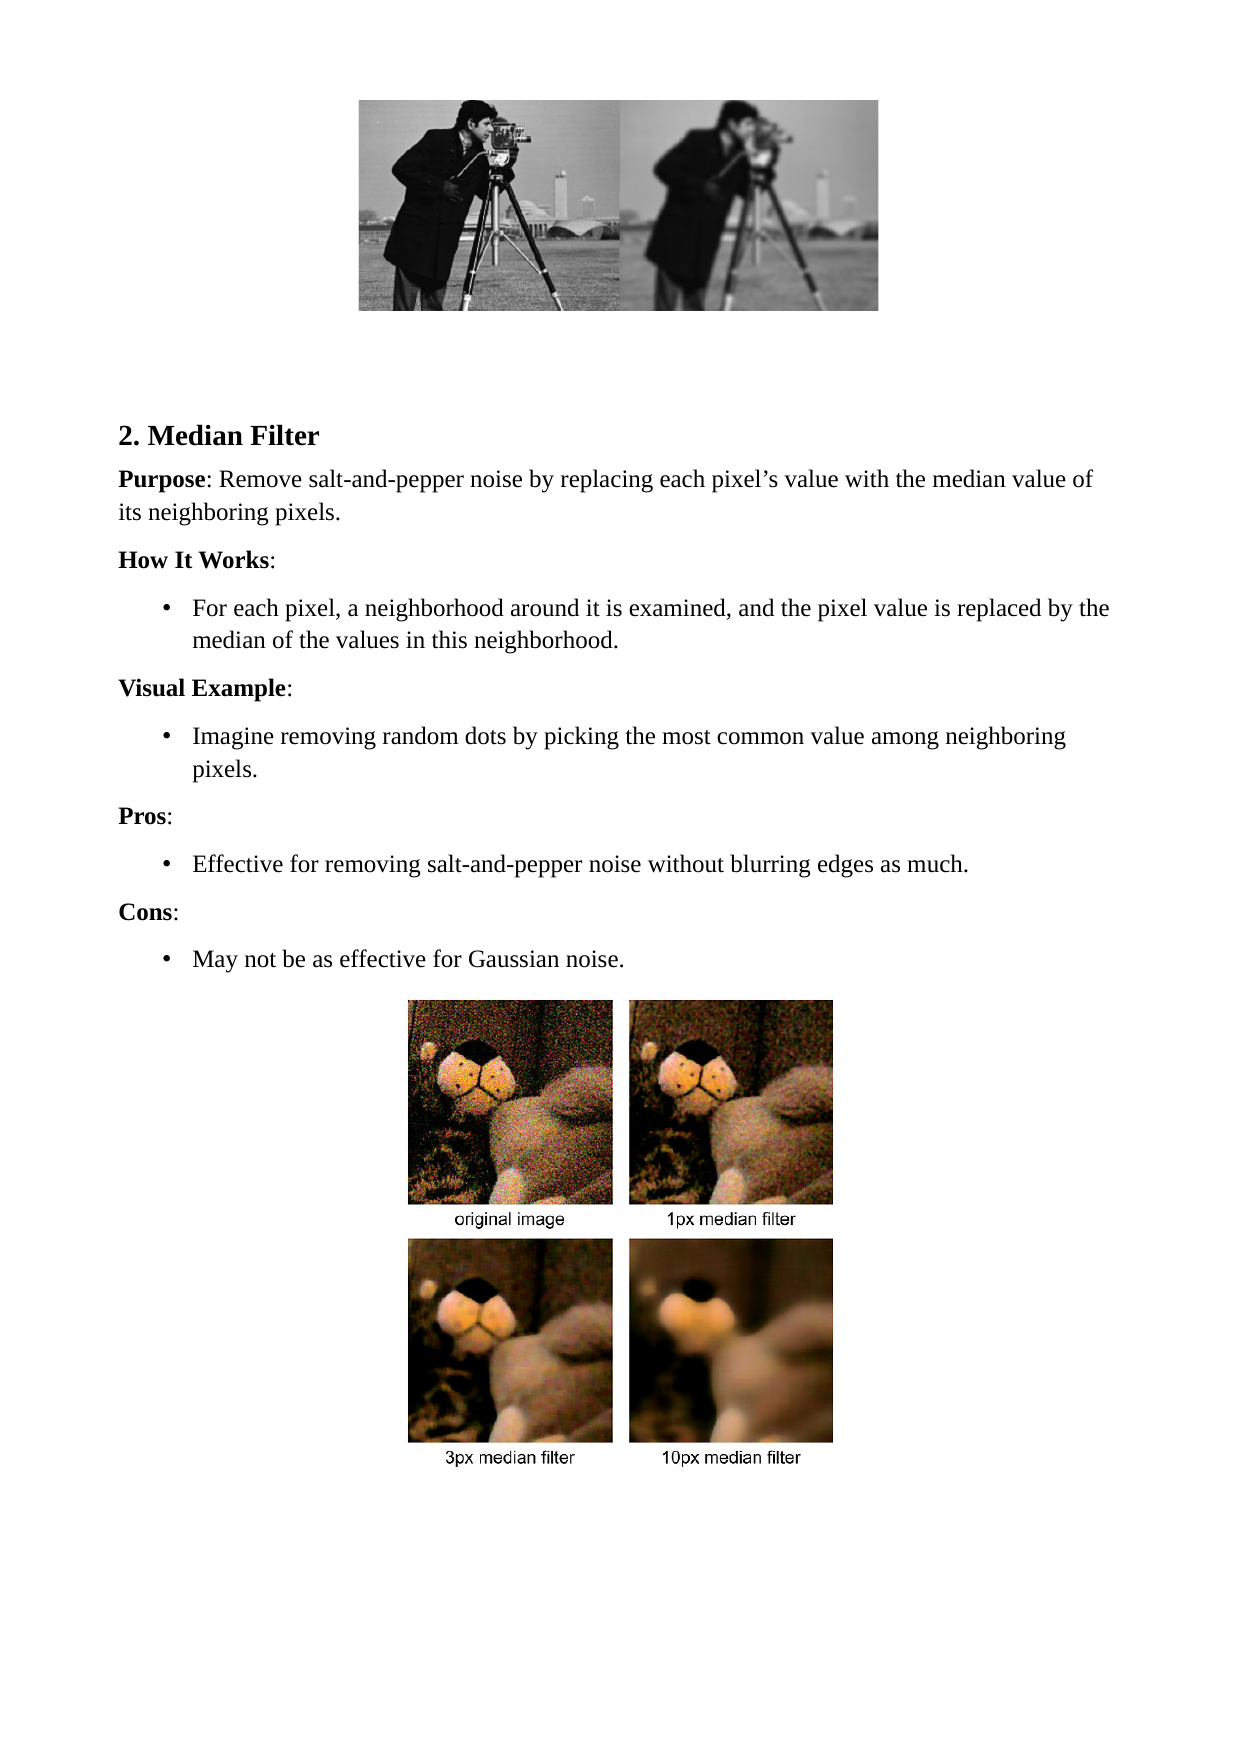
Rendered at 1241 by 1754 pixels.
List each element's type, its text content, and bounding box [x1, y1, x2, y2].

list For each pixel, a neighborhood around it is examined, and the pixel value is replaced by the median of the values in this neighborhood. [162, 593, 1122, 654]
list Imagine removing random dots by picking the most common value among neighboring pixels. [162, 721, 1122, 783]
text Cons: [118, 897, 1122, 925]
text How It Works: [118, 545, 1122, 574]
text Purpose: Remove salt-and-pepper noise by replacing each pixel’s value with the median value of its neighboring pixels. [118, 464, 1122, 526]
picture [317, 100, 879, 311]
text Pros: [118, 801, 1122, 830]
picture [399, 991, 841, 1477]
subtitle 2. Median Filter [118, 418, 1122, 452]
text Visual Example: [118, 673, 1122, 702]
list Effective for removing salt-and-pepper noise without blurring edges as much. [162, 849, 1122, 878]
list May not be as effective for Gaussian noise. [162, 944, 1122, 973]
